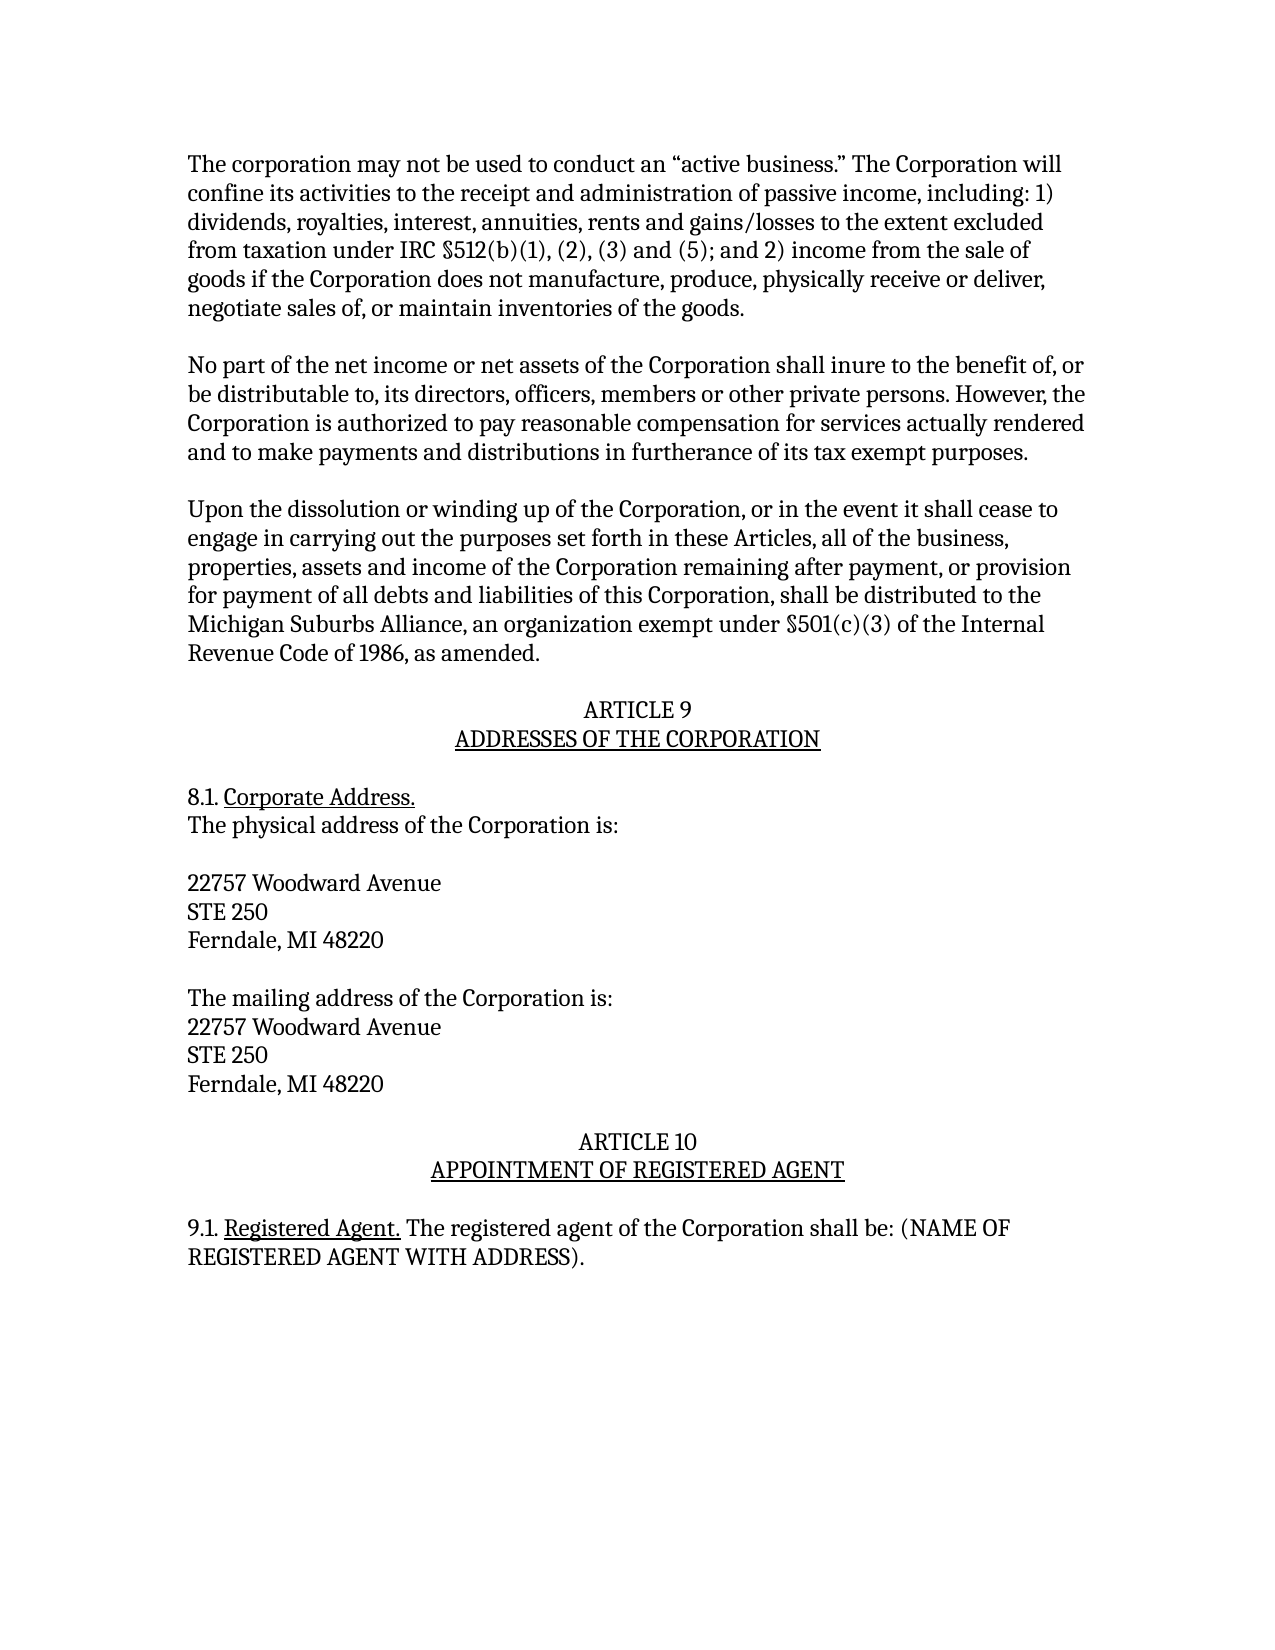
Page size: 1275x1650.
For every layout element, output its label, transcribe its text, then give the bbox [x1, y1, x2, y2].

text ADDRESSES OF THE CORPORATION [187, 725, 1087, 754]
text Upon the dissolution or winding up of the Corporation, or in the event it shall cease to engage in carrying out the purposes set forth in these Articles, all of the business, properties, assets and income of the Corporation remaining after payment, or provision for payment of all debts and liabilities of this Corporation, shall be distributed to the Michigan Suburbs Alliance, an organization exempt under §501(c)(3) of the Internal Revenue Code of 1986, as amended. [187, 495, 1087, 667]
text Ferndale, MI 48220 [187, 926, 1087, 955]
text Ferndale, MI 48220 [187, 1070, 1087, 1099]
text No part of the net income or net assets of the Corporation shall inure to the benefit of, or be distributable to, its directors, officers, members or other private persons. However, the Corporation is authorized to pay reasonable compensation for services actually rendered and to make payments and distributions in furtherance of its tax exempt purposes. [187, 351, 1087, 466]
text STE 250 [187, 1041, 1087, 1070]
text 22757 Woodward Avenue [187, 1012, 1087, 1041]
text 9.1. Registered Agent. The registered agent of the Corporation shall be: (NAME OF REGISTERED AGENT WITH ADDRESS). [187, 1214, 1087, 1271]
text 22757 Woodward Avenue [187, 869, 1087, 897]
text STE 250 [187, 897, 1087, 926]
text APPOINTMENT OF REGISTERED AGENT [187, 1156, 1087, 1185]
text ARTICLE 10 [187, 1127, 1087, 1156]
text The corporation may not be used to conduct an “active business.” The Corporation will confine its activities to the receipt and administration of passive income, including: 1) dividends, royalties, interest, annuities, rents and gains/losses to the extent excluded from taxation under IRC §512(b)(1), (2), (3) and (5); and 2) income from the sale of goods if the Corporation does not manufacture, produce, physically receive or deliver, negotiate sales of, or maintain inventories of the goods. [187, 150, 1087, 322]
text The physical address of the Corporation is: [187, 811, 1087, 840]
text ARTICLE 9 [187, 696, 1087, 725]
text 8.1. Corporate Address. [187, 782, 1087, 811]
text The mailing address of the Corporation is: [187, 984, 1087, 1012]
